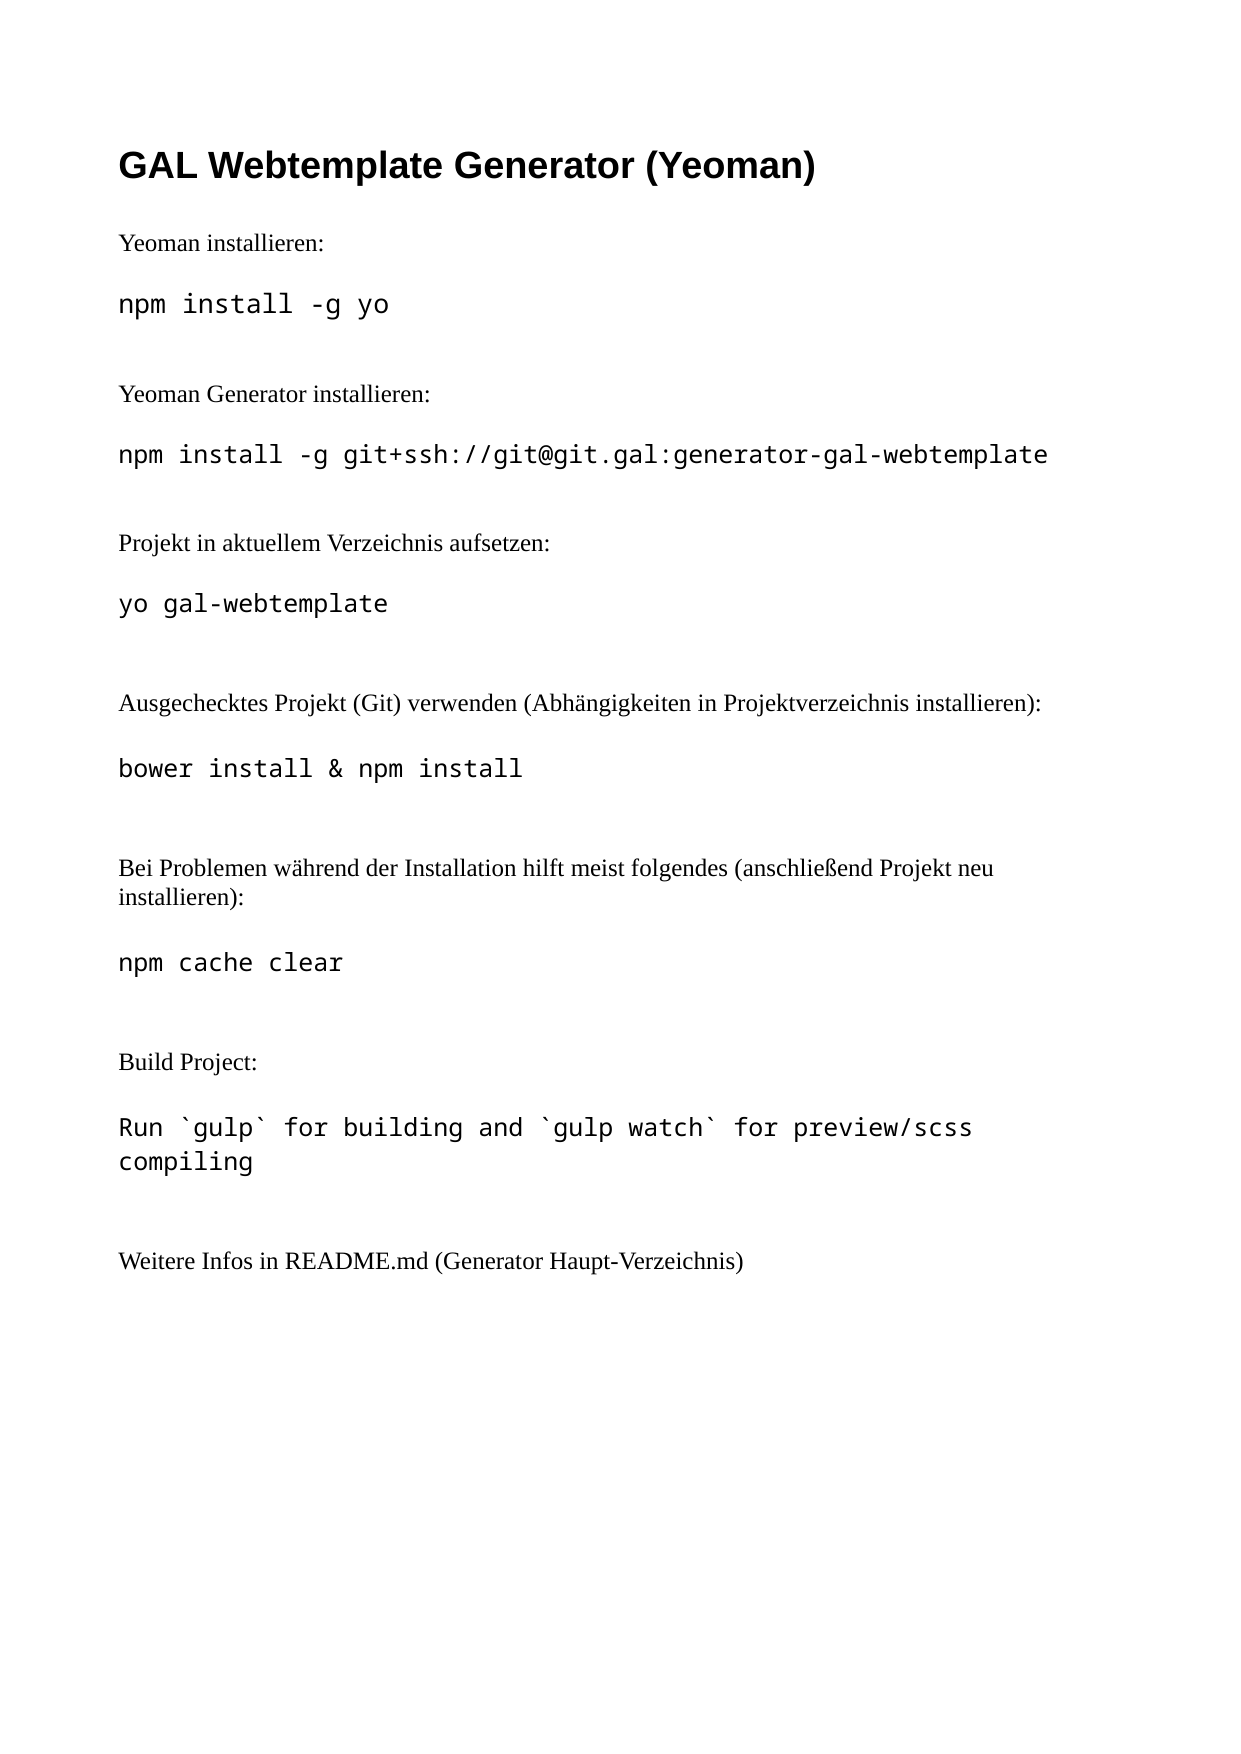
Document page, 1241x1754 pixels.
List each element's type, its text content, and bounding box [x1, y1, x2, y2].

text Bei Problemen während der Installation hilft meist folgendes (anschließend Projekt neu installieren): [118, 853, 1122, 910]
text npm cache clear [118, 944, 1122, 978]
text Ausgechecktes Projekt (Git) verwenden (Abhängigkeiten in Projektverzeichnis installieren): [118, 688, 1122, 717]
text Projekt in aktuellem Verzeichnis aufsetzen: [118, 528, 1122, 557]
text Build Project: [118, 1047, 1122, 1075]
text bower install & npm install [118, 751, 1122, 785]
text npm install -g yo [118, 286, 1122, 322]
text npm install -g git+ssh://git@git.gal:generator-gal-webtemplate [118, 437, 1122, 471]
text Weitere Infos in README.md (Generator Haupt-Verzeichnis) [118, 1246, 1122, 1274]
text Run `gulp` for building and `gulp watch` for preview/scss compiling [118, 1109, 1122, 1178]
text yo gal-webtemplate [118, 586, 1122, 620]
text Yeoman installieren: [118, 228, 1122, 257]
text Yeoman Generator installieren: [118, 379, 1122, 408]
subtitle GAL Webtemplate Generator (Yeoman) [118, 143, 1122, 187]
